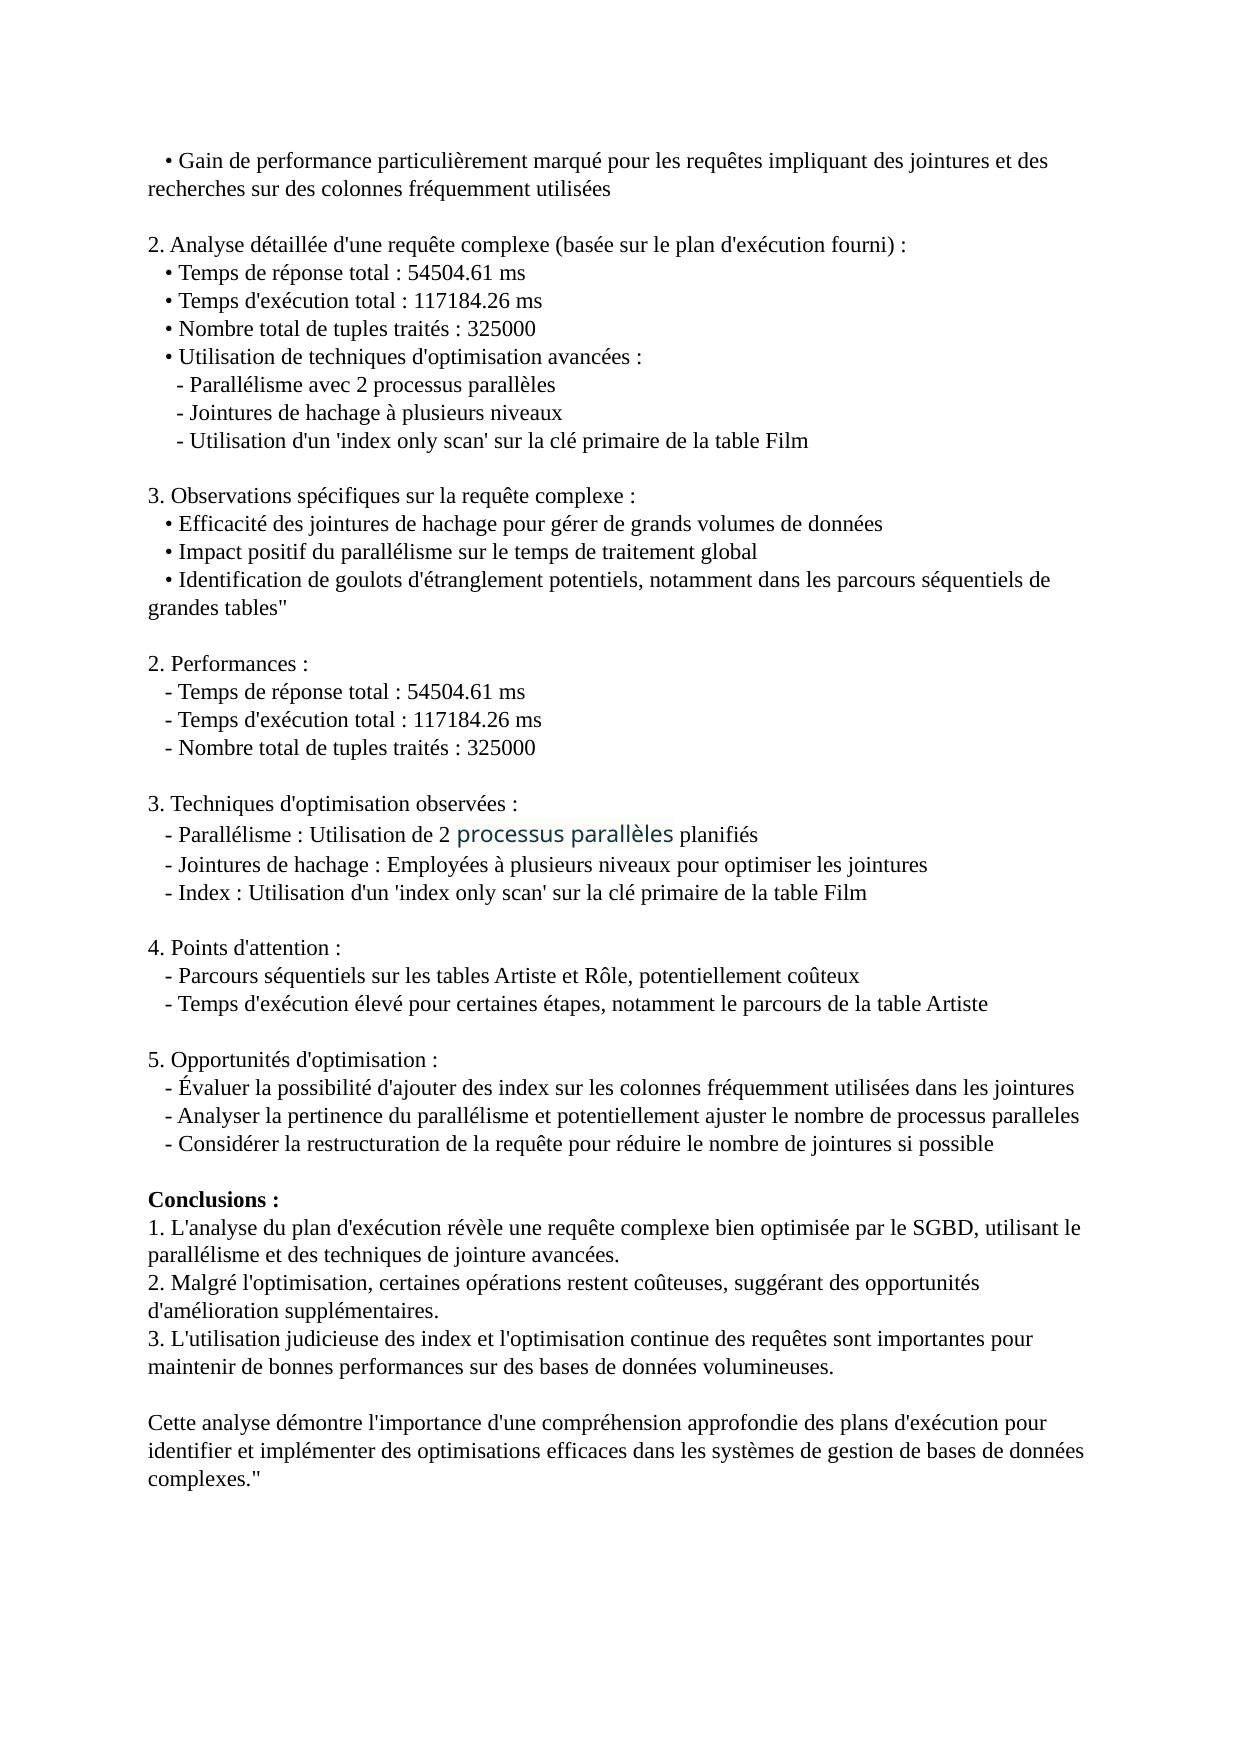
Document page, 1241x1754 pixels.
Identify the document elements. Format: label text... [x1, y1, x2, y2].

text - Parallélisme : Utilisation de 2 processus parallèles planifiés [148, 818, 1093, 849]
text - Parcours séquentiels sur les tables Artiste et Rôle, potentiellement coûteux [148, 962, 1093, 989]
text • Temps d'exécution total : 117184.26 ms [148, 287, 1093, 313]
text 2. Analyse détaillée d'une requête complexe (basée sur le plan d'exécution fourni) : [148, 231, 1093, 258]
text - Parallélisme avec 2 processus parallèles [148, 371, 1093, 397]
text • Efficacité des jointures de hachage pour gérer de grands volumes de données [148, 511, 1093, 537]
text - Considérer la restructuration de la requête pour réduire le nombre de jointures si possible [148, 1130, 1093, 1156]
text Cette analyse démontre l'importance d'une compréhension approfondie des plans d'exécution pour identifier et implémenter des optimisations efficaces dans les systèmes de gestion de bases de données complexes." [148, 1409, 1093, 1491]
text - Évaluer la possibilité d'ajouter des index sur les colonnes fréquemment utilisées dans les jointures [148, 1074, 1093, 1100]
text 3. Techniques d'optimisation observées : [148, 790, 1093, 816]
text - Jointures de hachage à plusieurs niveaux [148, 399, 1093, 425]
text - Jointures de hachage : Employées à plusieurs niveaux pour optimiser les jointures [148, 851, 1093, 877]
text - Utilisation d'un 'index only scan' sur la clé primaire de la table Film [148, 427, 1093, 453]
text 3. Observations spécifiques sur la requête complexe : [148, 483, 1093, 509]
text • Gain de performance particulièrement marqué pour les requêtes impliquant des jointures et des recherches sur des colonnes fréquemment utilisées [148, 148, 1093, 202]
text Conclusions : [148, 1186, 1093, 1212]
text • Nombre total de tuples traités : 325000 [148, 315, 1093, 341]
text - Nombre total de tuples traités : 325000 [148, 734, 1093, 760]
text 2. Performances : [148, 650, 1093, 676]
text 3. L'utilisation judicieuse des index et l'optimisation continue des requêtes sont importantes pour maintenir de bonnes performances sur des bases de données volumineuses. [148, 1325, 1093, 1379]
text • Impact positif du parallélisme sur le temps de traitement global [148, 538, 1093, 565]
text 4. Points d'attention : [148, 934, 1093, 961]
text - Index : Utilisation d'un 'index only scan' sur la clé primaire de la table Film [148, 879, 1093, 905]
text 2. Malgré l'optimisation, certaines opérations restent coûteuses, suggérant des opportunités d'amélioration supplémentaires. [148, 1269, 1093, 1324]
text • Utilisation de techniques d'optimisation avancées : [148, 343, 1093, 369]
text • Temps de réponse total : 54504.61 ms [148, 259, 1093, 286]
text - Temps d'exécution élevé pour certaines étapes, notamment le parcours de la table Artiste [148, 990, 1093, 1017]
text - Analyser la pertinence du parallélisme et potentiellement ajuster le nombre de processus paralleles [148, 1102, 1093, 1128]
text - Temps de réponse total : 54504.61 ms [148, 678, 1093, 704]
text - Temps d'exécution total : 117184.26 ms [148, 706, 1093, 732]
text • Identification de goulots d'étranglement potentiels, notamment dans les parcours séquentiels de grandes tables" [148, 566, 1093, 621]
text 5. Opportunités d'optimisation : [148, 1046, 1093, 1072]
text 1. L'analyse du plan d'exécution révèle une requête complexe bien optimisée par le SGBD, utilisant le parallélisme et des techniques de jointure avancées. [148, 1214, 1093, 1268]
